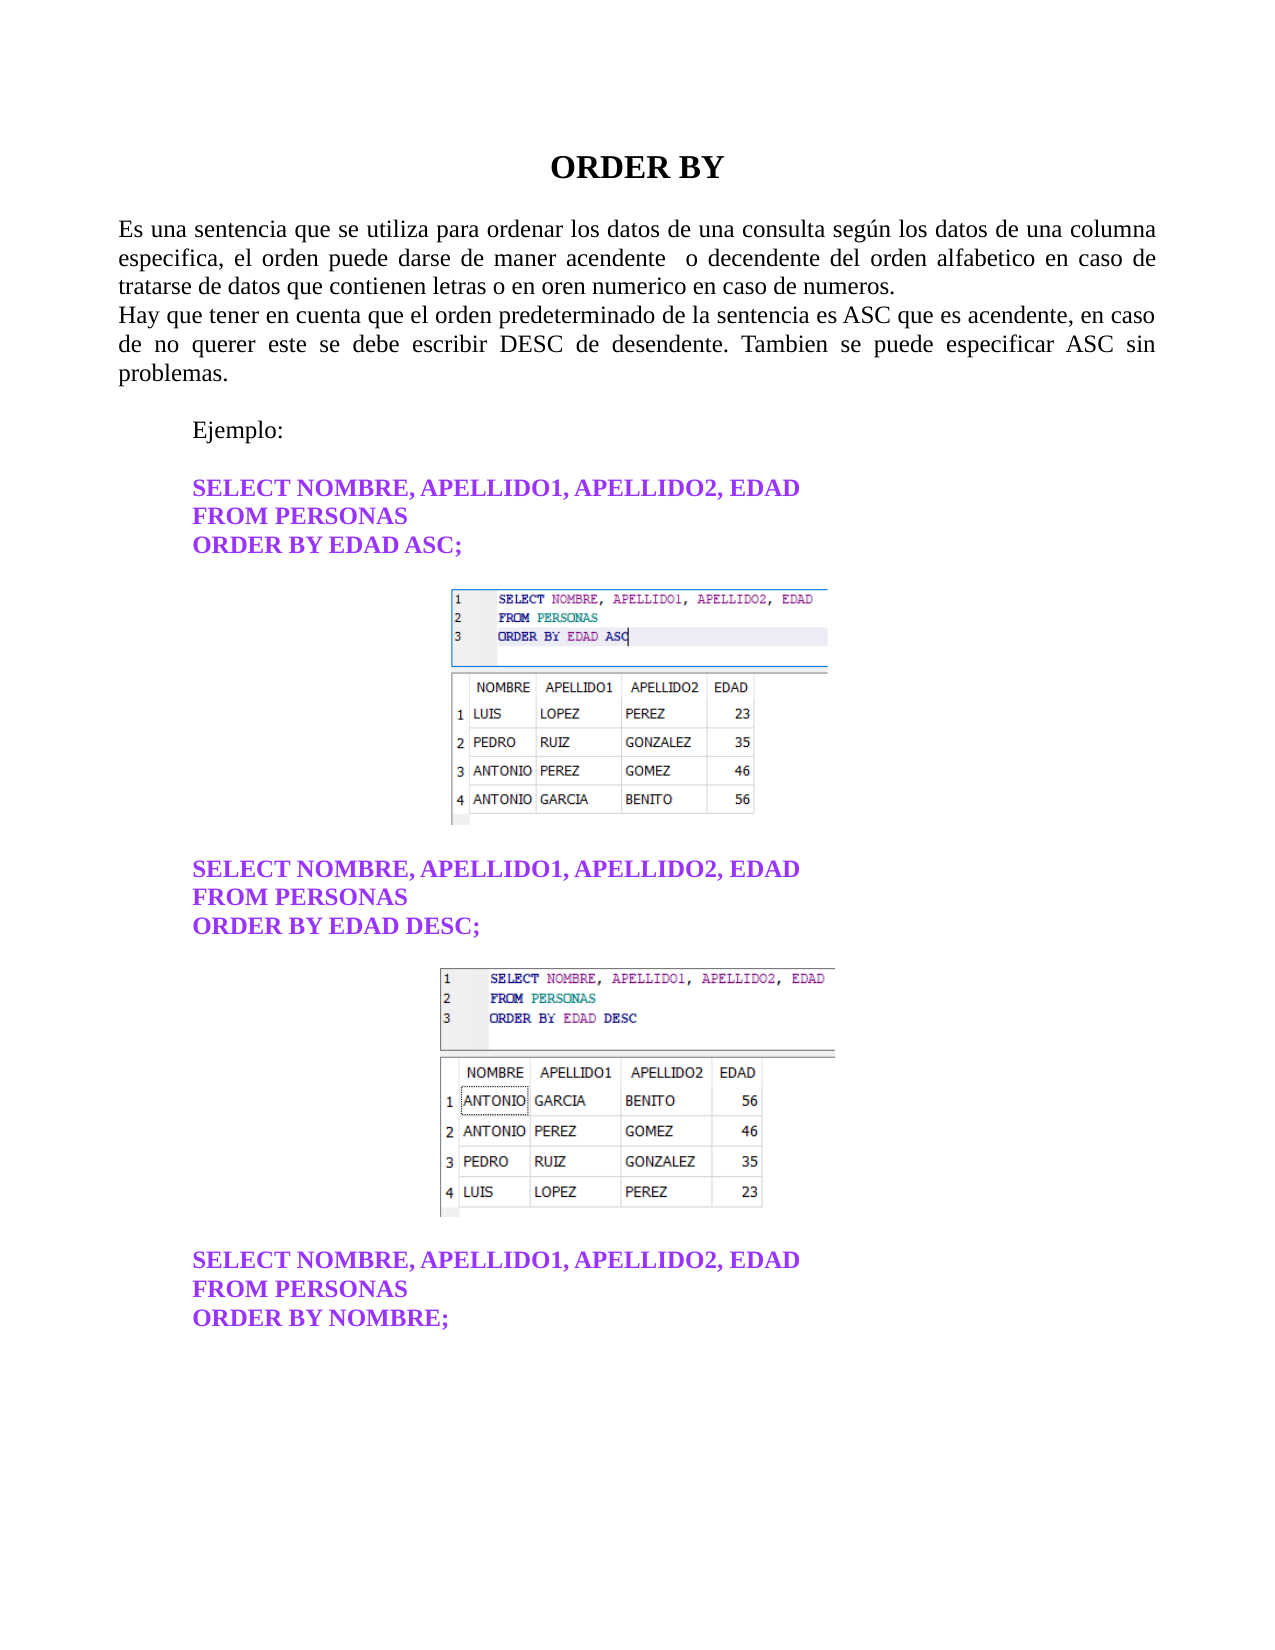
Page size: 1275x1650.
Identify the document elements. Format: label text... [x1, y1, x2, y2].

text FROM PERSONAS [118, 1274, 1157, 1303]
text Ejemplo: [118, 415, 1157, 444]
text FROM PERSONAS [118, 882, 1157, 911]
text Es una sentencia que se utiliza para ordenar los datos de una consulta según los datos de una columna especifica, el orden puede darse de maner acendente o decendente del orden alfabetico en caso de tratarse de datos que contienen letras o en oren numerico en caso de numeros. [118, 214, 1157, 300]
text ORDER BY EDAD ASC; [118, 530, 1157, 559]
text SELECT NOMBRE, APELLIDO1, APELLIDO2, EDAD [118, 1246, 1157, 1274]
picture [447, 587, 828, 825]
text ORDER BY EDAD DESC; [118, 911, 1157, 940]
text FROM PERSONAS [118, 501, 1157, 530]
text SELECT NOMBRE, APELLIDO1, APELLIDO2, EDAD [118, 473, 1157, 501]
picture [440, 968, 835, 1217]
text ORDER BY NOMBRE; [118, 1303, 1157, 1332]
text ORDER BY [118, 147, 1157, 185]
text Hay que tener en cuenta que el orden predeterminado de la sentencia es ASC que es acendente, en caso de no querer este se debe escribir DESC de desendente. Tambien se puede especificar ASC sin problemas. [118, 300, 1157, 386]
text SELECT NOMBRE, APELLIDO1, APELLIDO2, EDAD [118, 854, 1157, 882]
